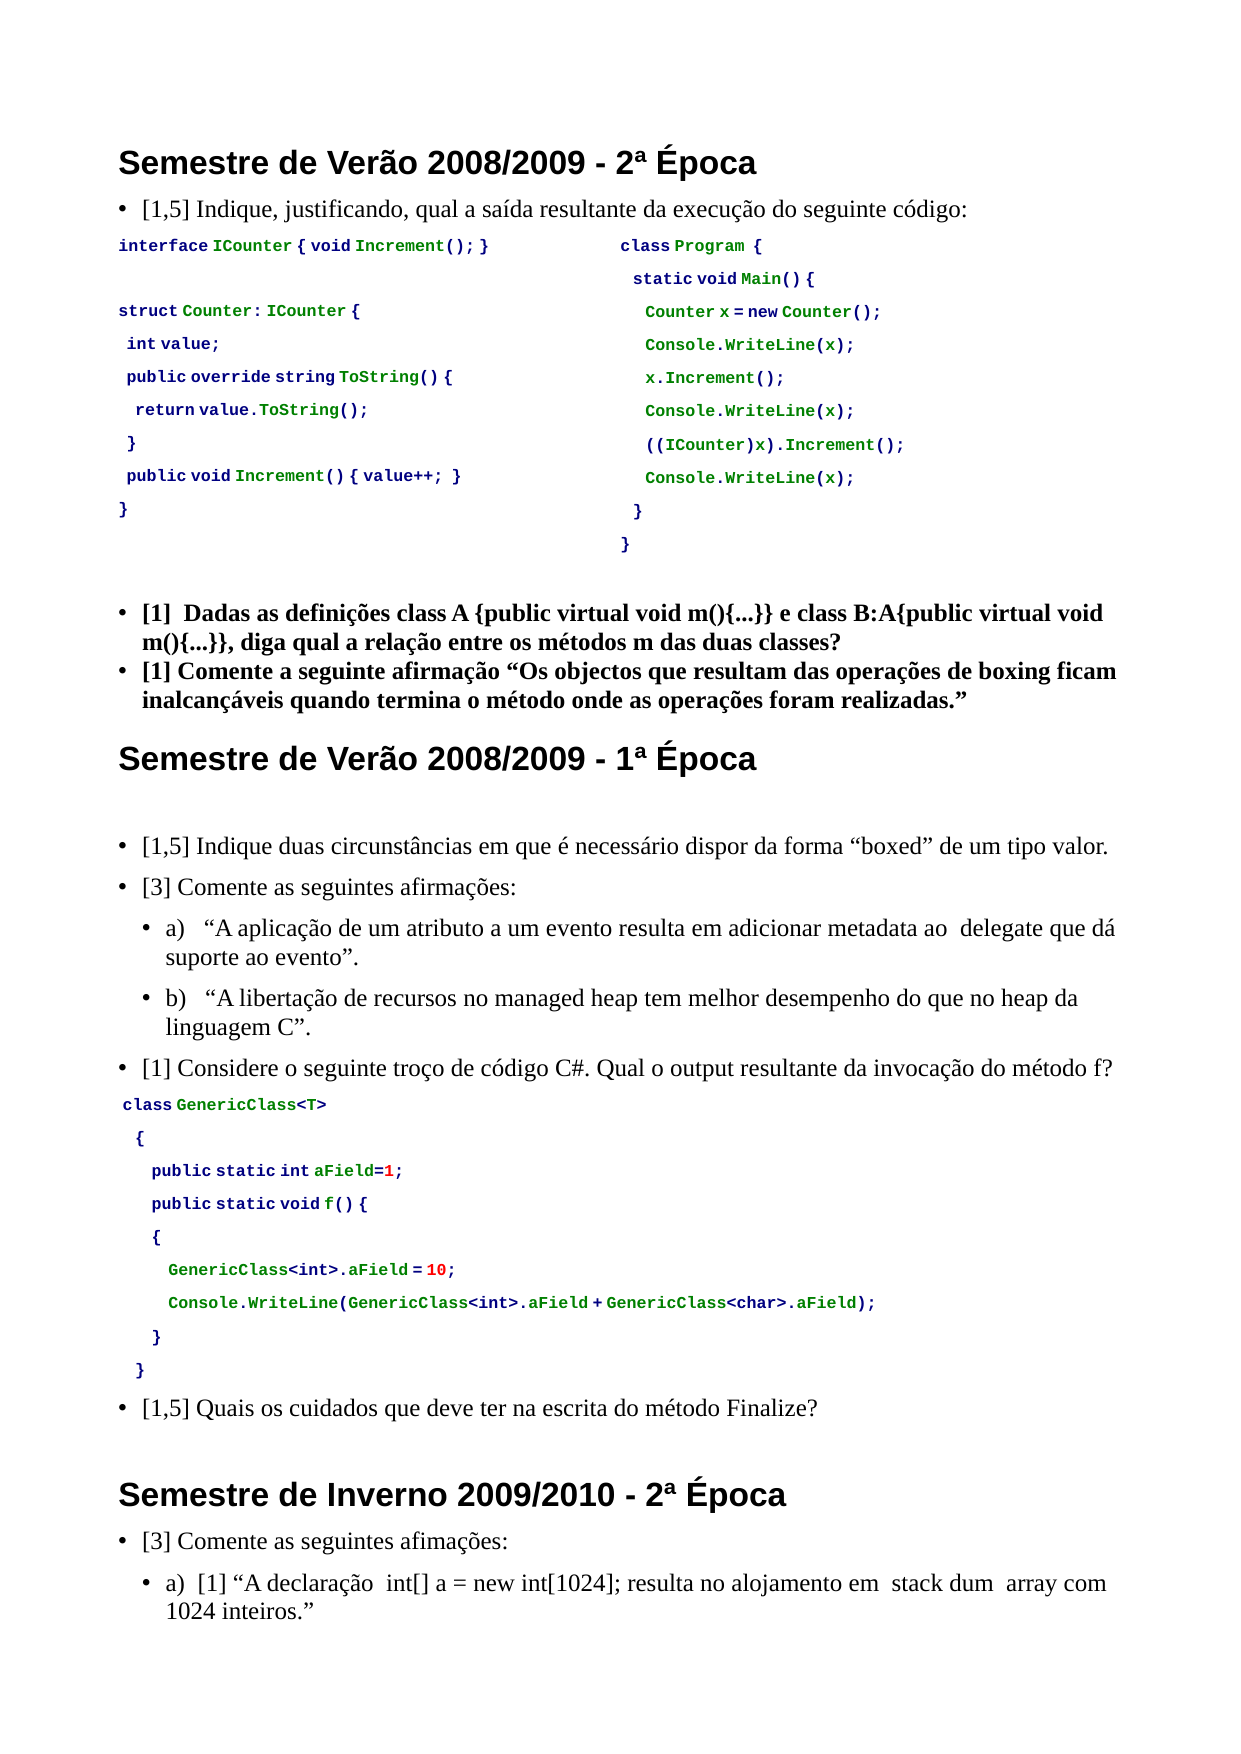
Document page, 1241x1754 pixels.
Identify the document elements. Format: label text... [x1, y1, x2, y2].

text Console.WriteLine(x); [620, 401, 1122, 422]
text public void Increment() { value++; } [118, 466, 620, 487]
text { [118, 1227, 1122, 1248]
list [1] Dadas as definições class A {public virtual void m(){...}} e class B:A{public virtual void m(){...}}, diga qual a relação entre os métodos m das duas classes? [118, 598, 1122, 656]
list a) [1] “A declaração int[] a = new int[1024]; resulta no alojamento em stack dum array com 1024 inteiros.” [142, 1568, 1122, 1625]
text GenericClass<int>.aField = 10; [118, 1260, 1122, 1281]
list [3] Comente as seguintes afirmações: [118, 872, 1122, 901]
text public override string ToString() { [118, 367, 620, 387]
text class Program { [620, 236, 1122, 256]
text struct Counter: ICounter { [118, 300, 620, 321]
text } [620, 534, 1122, 554]
text Console.WriteLine(GenericClass<int>.aField + GenericClass<char>.aField); [118, 1293, 1122, 1314]
subtitle Semestre de Verão 2008/2009 - 1ª Época [118, 738, 1122, 777]
list [1,5] Indique, justificando, qual a saída resultante da execução do seguinte código: [118, 194, 1122, 223]
text x.Increment(); [620, 368, 1122, 389]
text public static void f() { [118, 1194, 1122, 1214]
text } [118, 499, 620, 520]
subtitle Semestre de Verão 2008/2009 - 2ª Época [118, 143, 1122, 182]
list [1] Considere o seguinte troço de código C#. Qual o output resultante da invocação do método f? [118, 1053, 1122, 1082]
text } [118, 433, 620, 453]
list [1,5] Quais os cuidados que deve ter na escrita do método Finalize? [118, 1393, 1122, 1421]
list b) “A libertação de recursos no managed heap tem melhor desempenho do que no heap da linguagem C”. [142, 983, 1122, 1041]
list a) “A aplicação de um atributo a um evento resulta em adicionar metadata ao delegate que dá suporte ao evento”. [142, 913, 1122, 971]
text interface ICounter { void Increment(); } [118, 236, 620, 256]
text int value; [118, 333, 620, 354]
text } [118, 1359, 1122, 1380]
text Counter x = new Counter(); [620, 302, 1122, 322]
text } [620, 501, 1122, 521]
list [1] Comente a seguinte afirmação “Os objectos que resultam das operações de boxing ficam inalcançáveis quando termina o método onde as operações foram realizadas.” [118, 656, 1122, 713]
text static void Main() { [620, 269, 1122, 289]
list [3] Comente as seguintes afimações: [118, 1526, 1122, 1555]
text Console.WriteLine(x); [620, 467, 1122, 488]
text return value.ToString(); [118, 400, 620, 420]
subtitle Semestre de Inverno 2009/2010 - 2ª Época [118, 1475, 1122, 1514]
text ((ICounter)x).Increment(); [620, 434, 1122, 455]
text } [118, 1326, 1122, 1347]
list [1,5] Indique duas circunstâncias em que é necessário dispor da forma “boxed” de um tipo valor. [118, 831, 1122, 859]
text public static int aField=1; [118, 1161, 1122, 1181]
text Console.WriteLine(x); [620, 335, 1122, 356]
text class GenericClass<T> [118, 1094, 1122, 1115]
text { [118, 1128, 1122, 1148]
